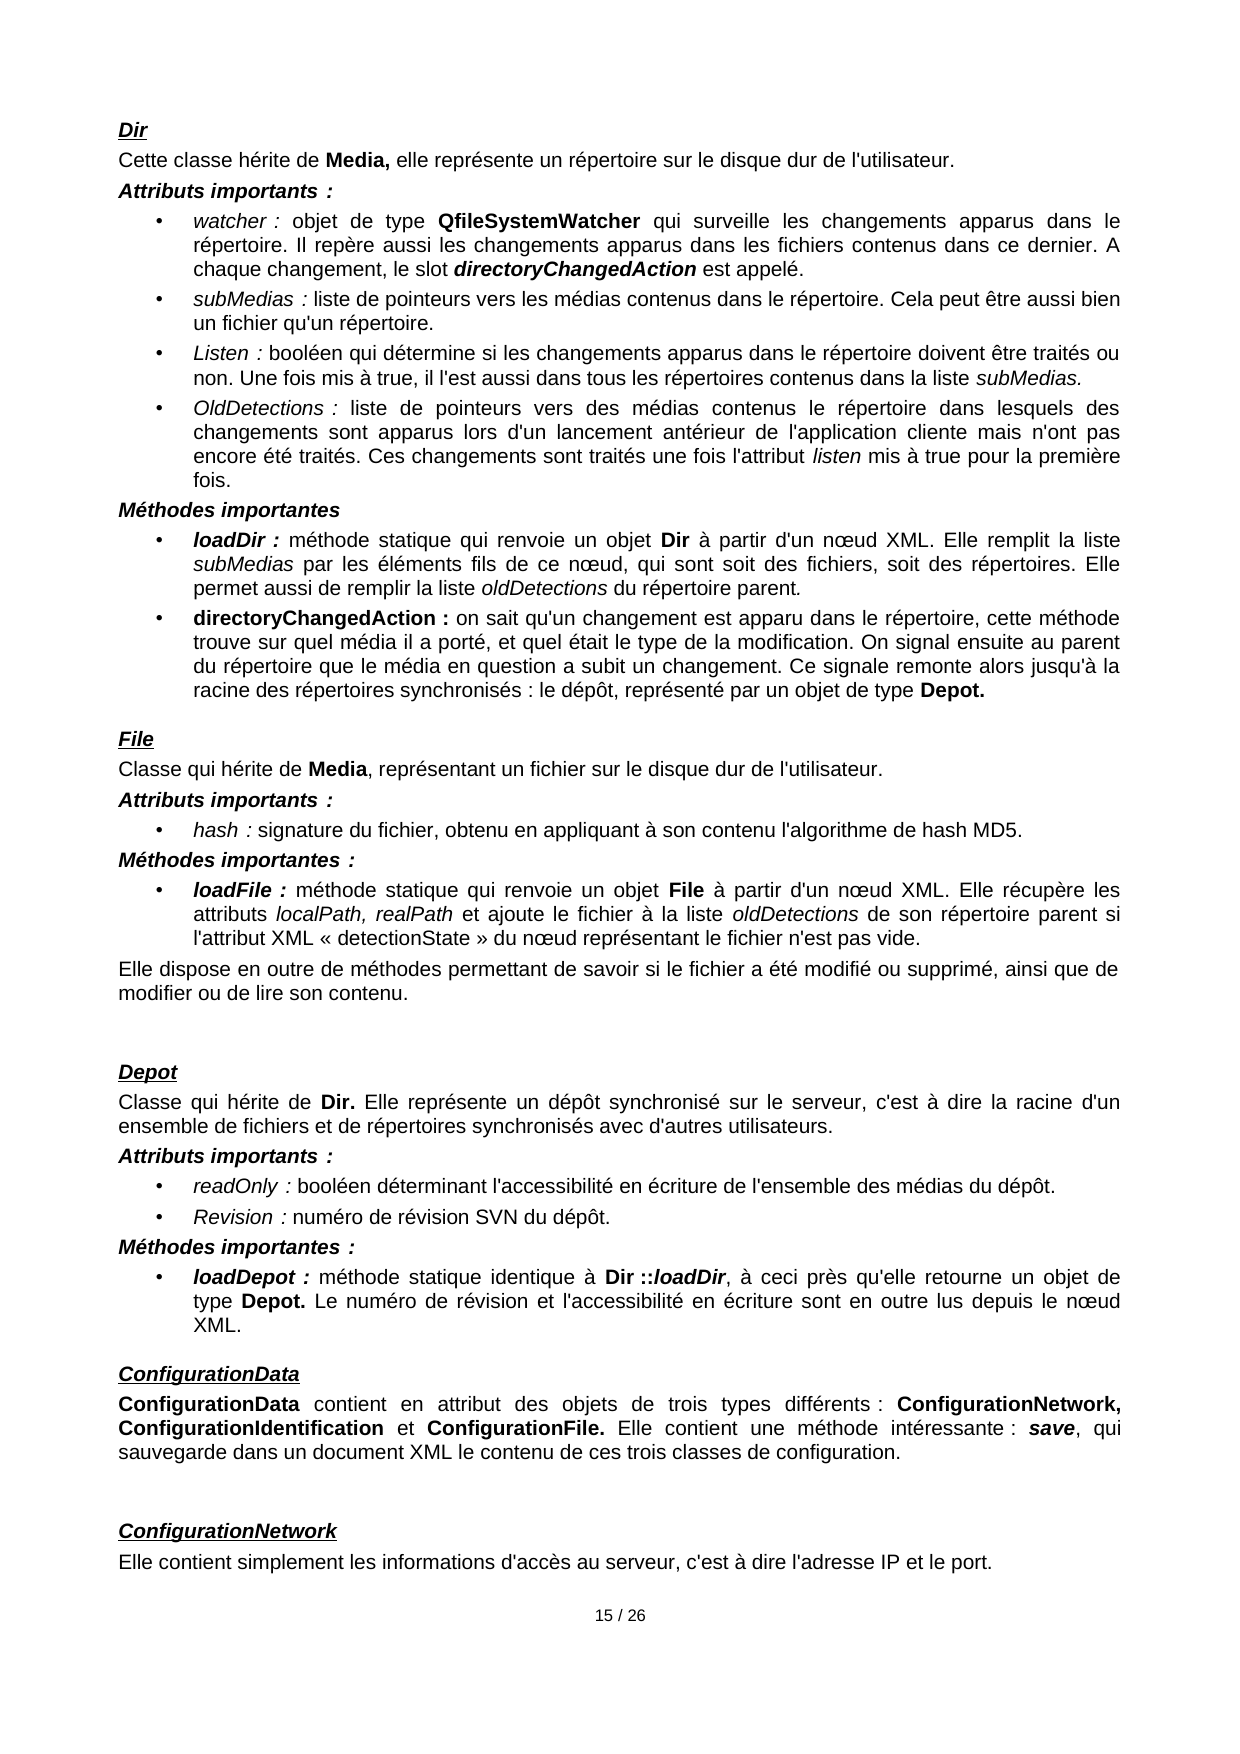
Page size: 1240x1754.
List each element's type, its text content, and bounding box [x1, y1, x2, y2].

text Méthodes importantes [118, 498, 1121, 522]
list loadDir : méthode statique qui renvoie un objet Dir à partir d'un nœud XML. Elle remplit la liste subMedias par les éléments fils de ce nœud, qui sont soit des fichiers, soit des répertoires. Elle permet aussi de remplir la liste oldDetections du répertoire parent. [156, 528, 1121, 600]
text Attributs importants : [118, 787, 1121, 811]
subtitle ConfigurationData [118, 1362, 1121, 1386]
text Méthodes importantes : [118, 848, 1121, 872]
list subMedias : liste de pointeurs vers les médias contenus dans le répertoire. Cela peut être aussi bien un fichier qu'un répertoire. [156, 287, 1121, 335]
text Classe qui hérite de Dir. Elle représente un dépôt synchronisé sur le serveur, c'est à dire la racine d'un ensemble de fichiers et de répertoires synchronisés avec d'autres utilisateurs. [118, 1090, 1121, 1138]
subtitle Depot [118, 1059, 1121, 1083]
text Elle dispose en outre de méthodes permettant de savoir si le fichier a été modifié ou supprimé, ainsi que de modifier ou de lire son contenu. [118, 956, 1121, 1004]
list hash : signature du fichier, obtenu en appliquant à son contenu l'algorithme de hash MD5. [156, 818, 1121, 842]
list readOnly : booléen déterminant l'accessibilité en écriture de l'ensemble des médias du dépôt. [156, 1174, 1121, 1198]
list OldDetections : liste de pointeurs vers des médias contenus le répertoire dans lesquels des changements sont apparus lors d'un lancement antérieur de l'application cliente mais n'ont pas encore été traités. Ces changements sont traités une fois l'attribut listen mis à true pour la première fois. [156, 396, 1121, 491]
subtitle File [118, 727, 1121, 751]
list Revision : numéro de révision SVN du dépôt. [156, 1204, 1121, 1228]
subtitle ConfigurationNetwork [118, 1519, 1121, 1543]
text Cette classe hérite de Media, elle représente un répertoire sur le disque dur de l'utilisateur. [118, 148, 1121, 172]
text Classe qui hérite de Media, représentant un fichier sur le disque dur de l'utilisateur. [118, 757, 1121, 781]
text Méthodes importantes : [118, 1235, 1121, 1259]
list watcher : objet de type QfileSystemWatcher qui surveille les changements apparus dans le répertoire. Il repère aussi les changements apparus dans les fichiers contenus dans ce dernier. A chaque changement, le slot directoryChangedAction est appelé. [156, 209, 1121, 281]
text Elle contient simplement les informations d'accès au serveur, c'est à dire l'adresse IP et le port. [118, 1549, 1121, 1573]
text Attributs importants : [118, 178, 1121, 202]
subtitle Dir [118, 118, 1121, 142]
list loadFile : méthode statique qui renvoie un objet File à partir d'un nœud XML. Elle récupère les attributs localPath, realPath et ajoute le fichier à la liste oldDetections de son répertoire parent si l'attribut XML « detectionState » du nœud représentant le fichier n'est pas vide. [156, 878, 1121, 950]
list directoryChangedAction : on sait qu'un changement est apparu dans le répertoire, cette méthode trouve sur quel média il a porté, et quel était le type de la modification. On signal ensuite au parent du répertoire que le média en question a subit un changement. Ce signale remonte alors jusqu'à la racine des répertoires synchronisés : le dépôt, représenté par un objet de type Depot. [156, 606, 1121, 702]
text ConfigurationData contient en attribut des objets de trois types différents : ConfigurationNetwork, ConfigurationIdentification et ConfigurationFile. Elle contient une méthode intéressante : save, qui sauvegarde dans un document XML le contenu de ces trois classes de configuration. [118, 1392, 1121, 1464]
list loadDepot : méthode statique identique à Dir ::loadDir, à ceci près qu'elle retourne un objet de type Depot. Le numéro de révision et l'accessibilité en écriture sont en outre lus depuis le nœud XML. [156, 1265, 1121, 1337]
text Attributs importants : [118, 1144, 1121, 1168]
list Listen : booléen qui détermine si les changements apparus dans le répertoire doivent être traités ou non. Une fois mis à true, il l'est aussi dans tous les répertoires contenus dans la liste subMedias. [156, 341, 1121, 389]
